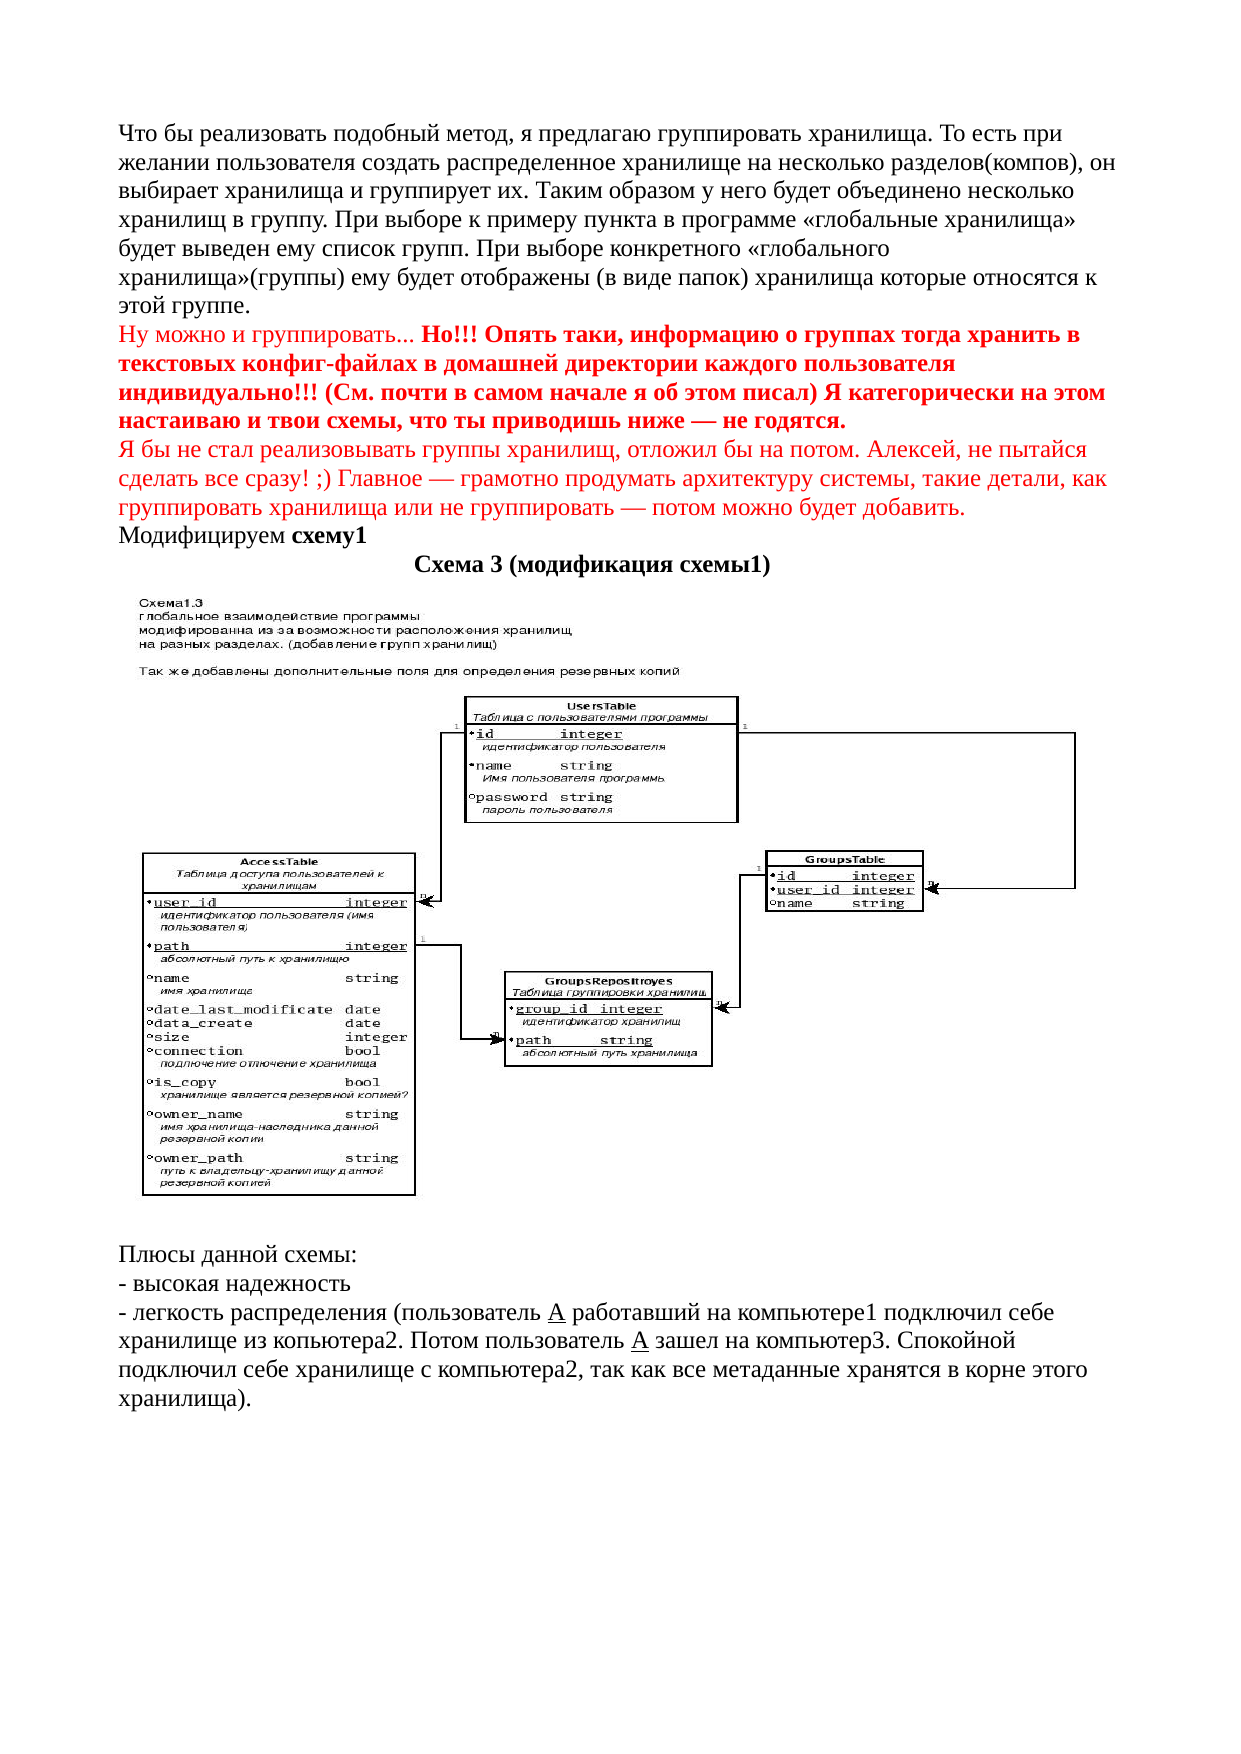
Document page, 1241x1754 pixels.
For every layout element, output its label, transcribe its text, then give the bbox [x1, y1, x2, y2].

text Плюсы данной схемы: [118, 1239, 1122, 1268]
text - легкость распределения (пользователь А работавший на компьютере1 подключил себе хранилище из копьютера2. Потом пользователь А зашел на компьютер3. Спокойной подключил себе хранилище с компьютера2, так как все метаданные хранятся в корне этого хранилища). [118, 1297, 1122, 1412]
text Ну можно и группировать... Но!!! Опять таки, информацию о группах тогда хранить в текстовых конфиг-файлах в домашней директории каждого пользователя индивидуально!!! (См. почти в самом начале я об этом писал) Я категорически на этом настаиваю и твои схемы, что ты приводишь ниже — не годятся. [118, 319, 1122, 434]
text Что бы реализовать подобный метод, я предлагаю группировать хранилища. То есть при желании пользователя создать распределенное хранилище на несколько разделов(компов), он выбирает хранилища и группирует их. Таким образом у него будет объединено несколько хранилищ в группу. При выборе к примеру пункта в программе «глобальные хранилища» будет выведен ему список групп. При выборе конкретного «глобального хранилища»(группы) ему будет отображены (в виде папок) хранилища которые относятся к этой группе. [118, 118, 1122, 319]
text - высокая надежность [118, 1268, 1122, 1297]
text Схема 3 (модификация схемы1) [118, 549, 1122, 578]
text Модифицируем схему1 [118, 521, 1122, 549]
picture [118, 578, 1122, 1211]
text Я бы не стал реализовывать группы хранилищ, отложил бы на потом. Алексей, не пытайся сделать все сразу! ;) Главное — грамотно продумать архитектуру системы, такие детали, как группировать хранилища или не группировать — потом можно будет добавить. [118, 434, 1122, 521]
